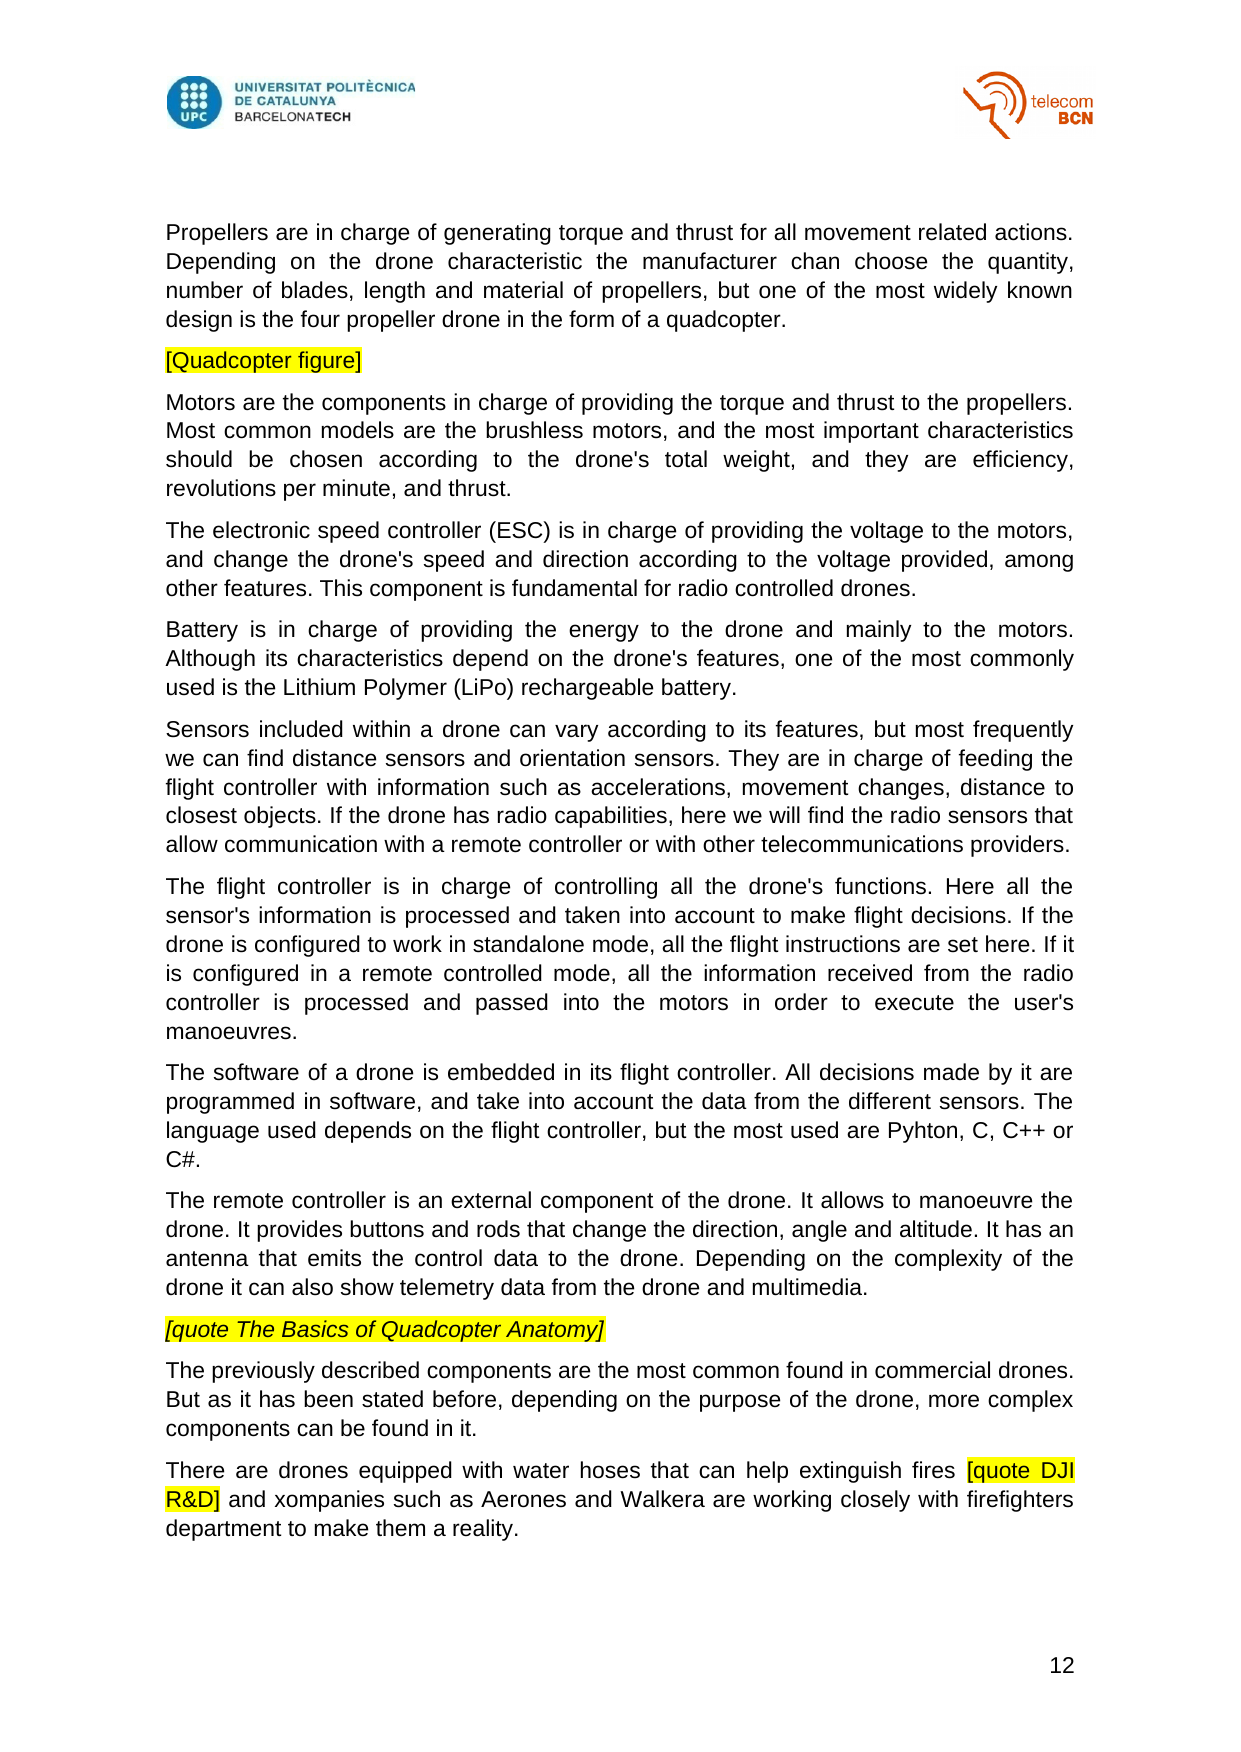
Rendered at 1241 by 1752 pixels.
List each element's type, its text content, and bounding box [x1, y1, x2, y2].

text [Quadcopter figure] [165, 347, 1075, 373]
text Motors are the components in charge of providing the torque and thrust to the propellers. Most common models are the brushless motors, and the most important characteristics should be chosen according to the drone's total weight, and they are efficiency, revolutions per minute, and thrust. [165, 388, 1075, 502]
text Propellers are in charge of generating torque and thrust for all movement related actions. Depending on the drone characteristic the manufacturer chan choose the quantity, number of blades, length and material of propellers, but one of the most widely known design is the four propeller drone in the form of a quadcopter. [165, 219, 1075, 332]
text The remote controller is an external component of the drone. It allows to manoeuvre the drone. It provides buttons and rods that change the direction, angle and altitude. It has an antenna that emits the control data to the drone. Depending on the complexity of the drone it can also show telemetry data from the drone and multimedia. [165, 1187, 1075, 1301]
text Battery is in charge of providing the energy to the drone and mainly to the motors. Although its characteristics depend on the drone's features, one of the most commonly used is the Lithium Polymer (LiPo) rechargeable battery. [165, 616, 1075, 700]
picture [954, 66, 1096, 139]
text The flight controller is in charge of controlling all the drone's functions. Here all the sensor's information is processed and taken into account to make flight decisions. If the drone is configured to work in standalone mode, all the flight instructions are set here. If it is configured in a remote controlled mode, all the information received from the radio controller is processed and passed into the motors in order to execute the user's manoeuvres. [165, 873, 1075, 1044]
text The electronic speed controller (ESC) is in charge of providing the voltage to the motors, and change the drone's speed and direction according to the voltage provided, among other features. This component is fundamental for radio controlled drones. [165, 517, 1075, 601]
text There are drones equipped with water hoses that can help extinguish fires [quote DJI R&D] and xompanies such as Aerones and Walkera are working closely with firefighters department to make them a reality. [165, 1457, 1075, 1541]
text The software of a drone is embedded in its flight controller. All decisions made by it are programmed in software, and take into account the data from the different sensors. The language used depends on the flight controller, but the most used are Pyhton, C, C++ or C#. [165, 1059, 1075, 1172]
text [quote The Basics of Quadcopter Anatomy] [165, 1316, 1075, 1342]
picture [167, 76, 416, 129]
text Sensors included within a drone can vary according to its features, but most frequently we can find distance sensors and orientation sensors. They are in charge of feeding the flight controller with information such as accelerations, movement changes, distance to closest objects. If the drone has radio capabilities, here we will find the radio sensors that allow communication with a remote controller or with other telecommunications providers. [165, 716, 1075, 858]
text The previously described components are the most common found in commercial drones. But as it has been stated before, depending on the purpose of the drone, more complex components can be found in it. [165, 1357, 1075, 1441]
